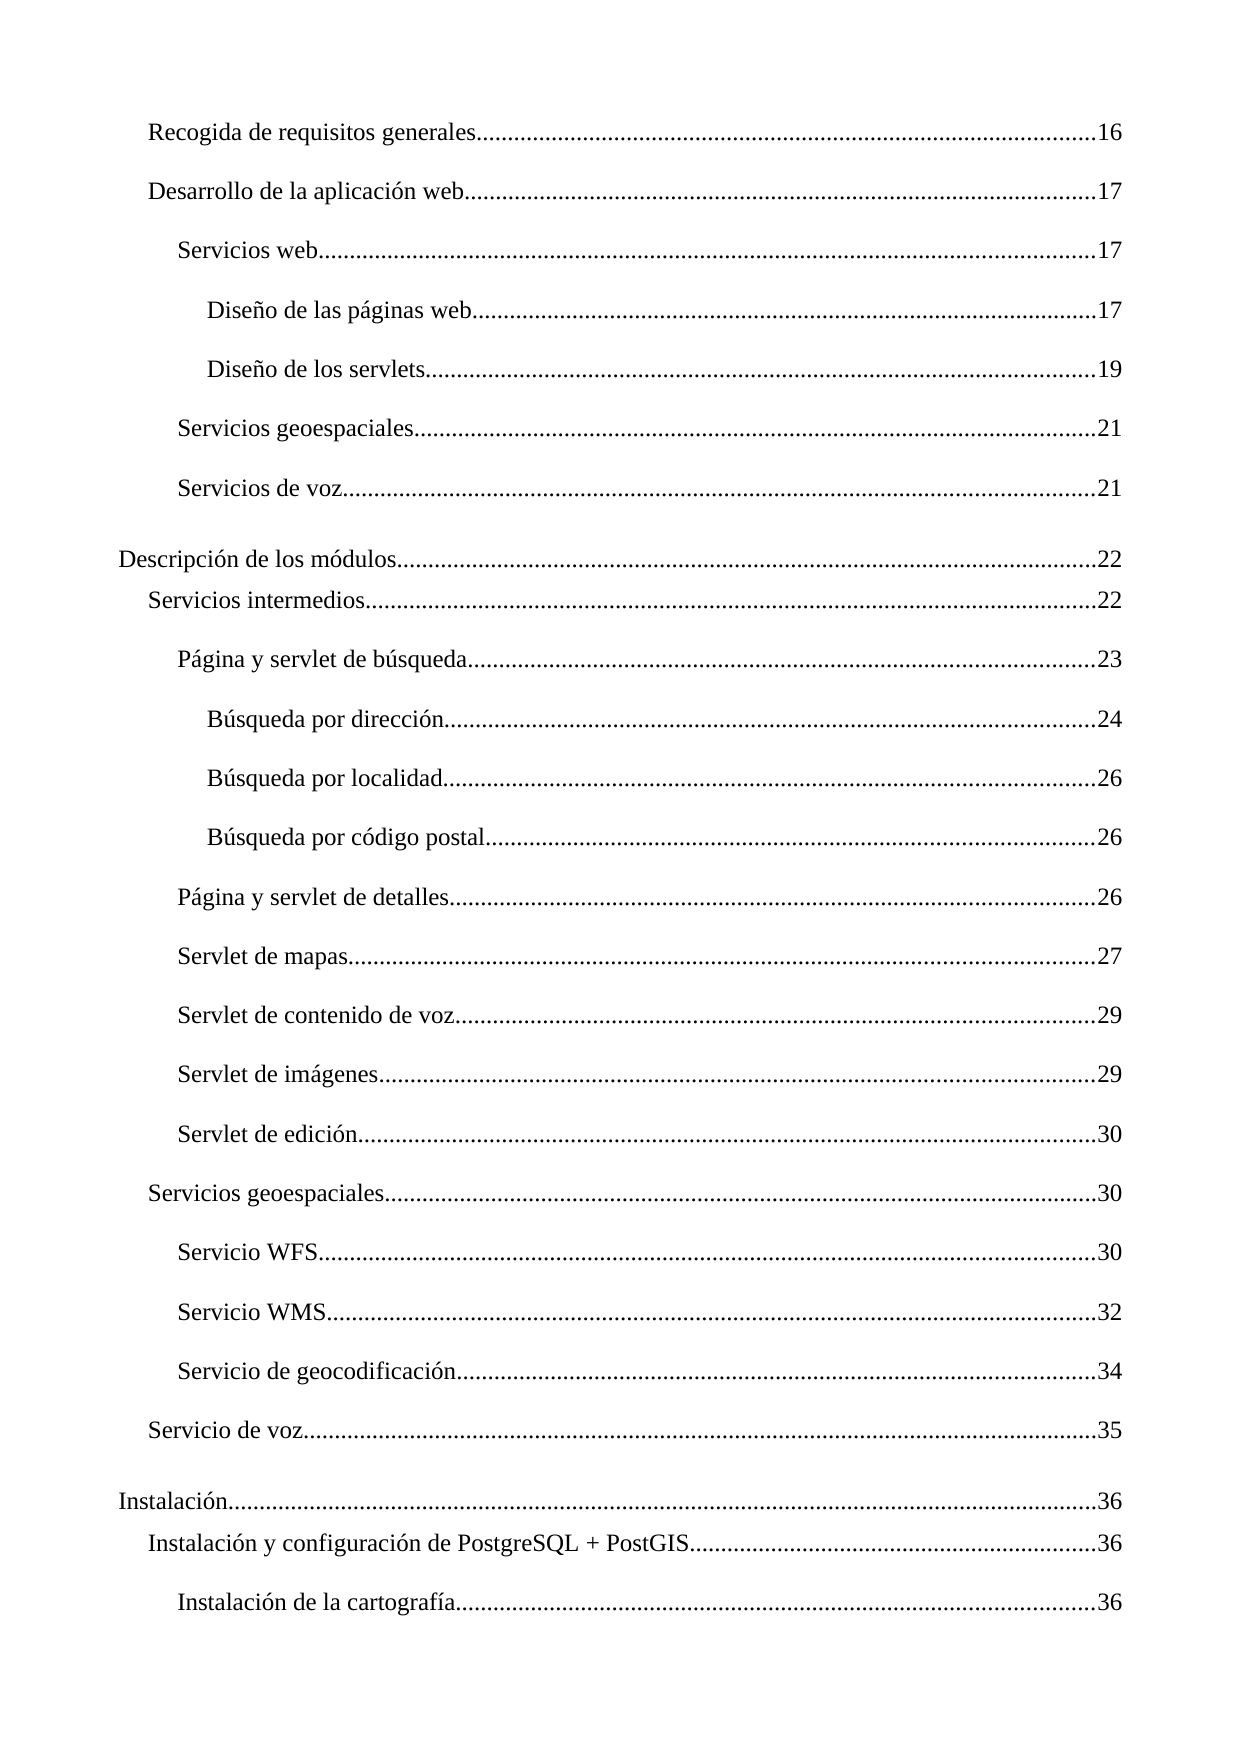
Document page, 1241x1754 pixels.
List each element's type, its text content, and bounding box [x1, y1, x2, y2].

text Búsqueda por localidad 26 [207, 764, 1122, 792]
text Servicios web 17 [177, 237, 1122, 264]
text Servicio de voz 35 [148, 1416, 1122, 1444]
text Servlet de contenido de voz 29 [177, 1001, 1122, 1029]
text Servicio WMS 32 [177, 1298, 1122, 1325]
text Recogida de requisitos generales 16 [148, 118, 1122, 146]
text Servicio WFS 30 [177, 1238, 1122, 1266]
text Búsqueda por código postal 26 [207, 823, 1122, 851]
text Instalación 36 [118, 1487, 1122, 1515]
text Servlet de edición 30 [177, 1120, 1122, 1147]
text Descripción de los módulos 22 [118, 545, 1122, 572]
text Diseño de los servlets 19 [207, 355, 1122, 383]
text Página y servlet de búsqueda 23 [177, 646, 1122, 673]
text Servicios geoespaciales 30 [148, 1179, 1122, 1207]
text Servicio de geocodificación 34 [177, 1357, 1122, 1384]
text Servicios de voz 21 [177, 474, 1122, 501]
text Desarrollo de la aplicación web 17 [148, 177, 1122, 205]
text Servlet de mapas 27 [177, 942, 1122, 970]
text Servicios geoespaciales 21 [177, 414, 1122, 442]
text Servlet de imágenes 29 [177, 1061, 1122, 1088]
text Búsqueda por dirección 24 [207, 705, 1122, 733]
text Instalación y configuración de PostgreSQL + PostGIS 36 [148, 1529, 1122, 1556]
text Instalación de la cartografía 36 [177, 1588, 1122, 1616]
text Servicios intermedios 22 [148, 586, 1122, 614]
text Diseño de las páginas web 17 [207, 296, 1122, 324]
text Página y servlet de detalles 26 [177, 883, 1122, 910]
